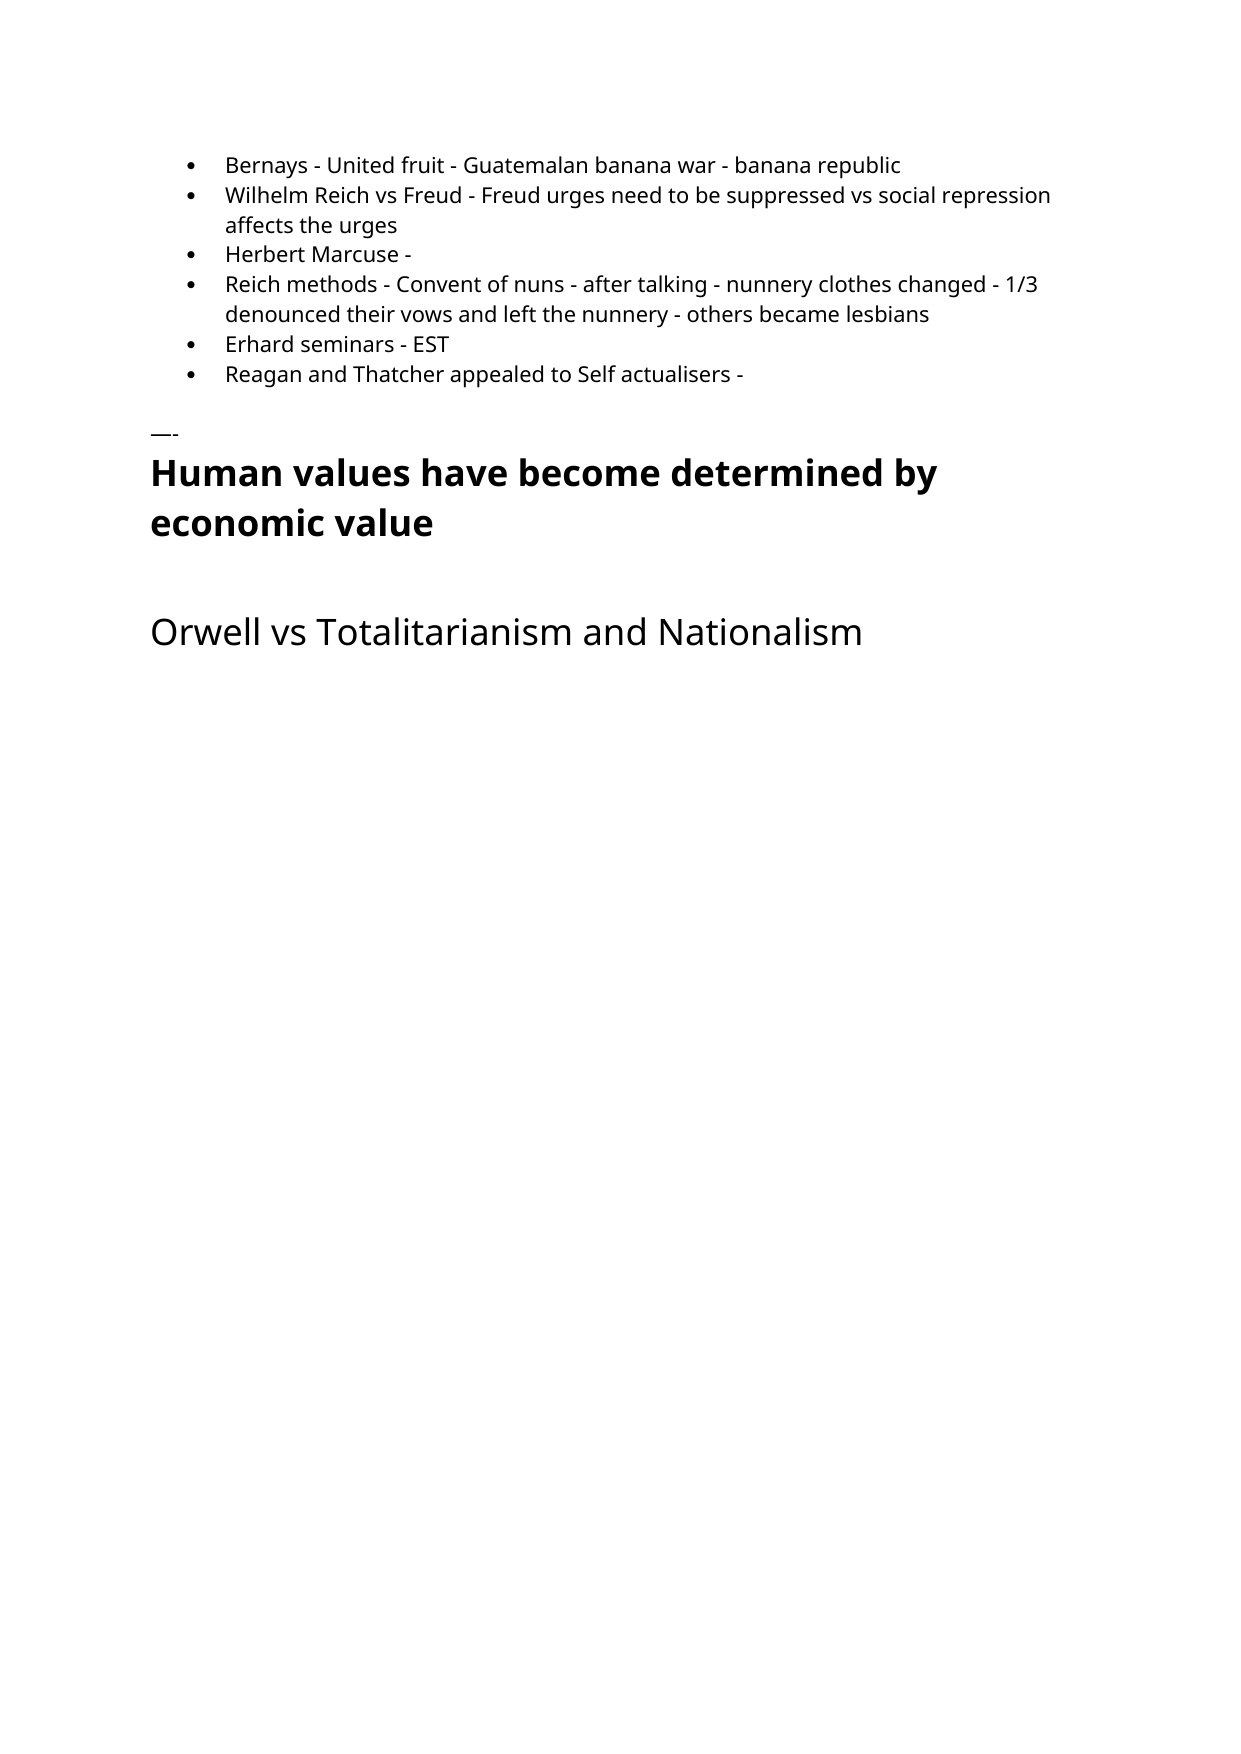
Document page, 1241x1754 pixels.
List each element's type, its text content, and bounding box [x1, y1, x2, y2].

list Reich methods - Convent of nuns - after talking - nunnery clothes changed - 1/3 denounced their vows and left the nunnery - others became lesbians [187, 269, 1090, 329]
list Wilhelm Reich vs Freud - Freud urges need to be suppressed vs social repression affects the urges [187, 180, 1090, 239]
text Human values have become determined by economic value [150, 448, 1090, 547]
text —- [150, 418, 1090, 448]
list Erhard seminars - EST [187, 329, 1090, 358]
list Bernays - United fruit - Guatemalan banana war - banana republic [187, 150, 1090, 180]
list Reagan and Thatcher appealed to Self actualisers - [187, 358, 1090, 388]
text Orwell vs Totalitarianism and Nationalism [150, 606, 1090, 656]
list Herbert Marcuse - [187, 239, 1090, 269]
